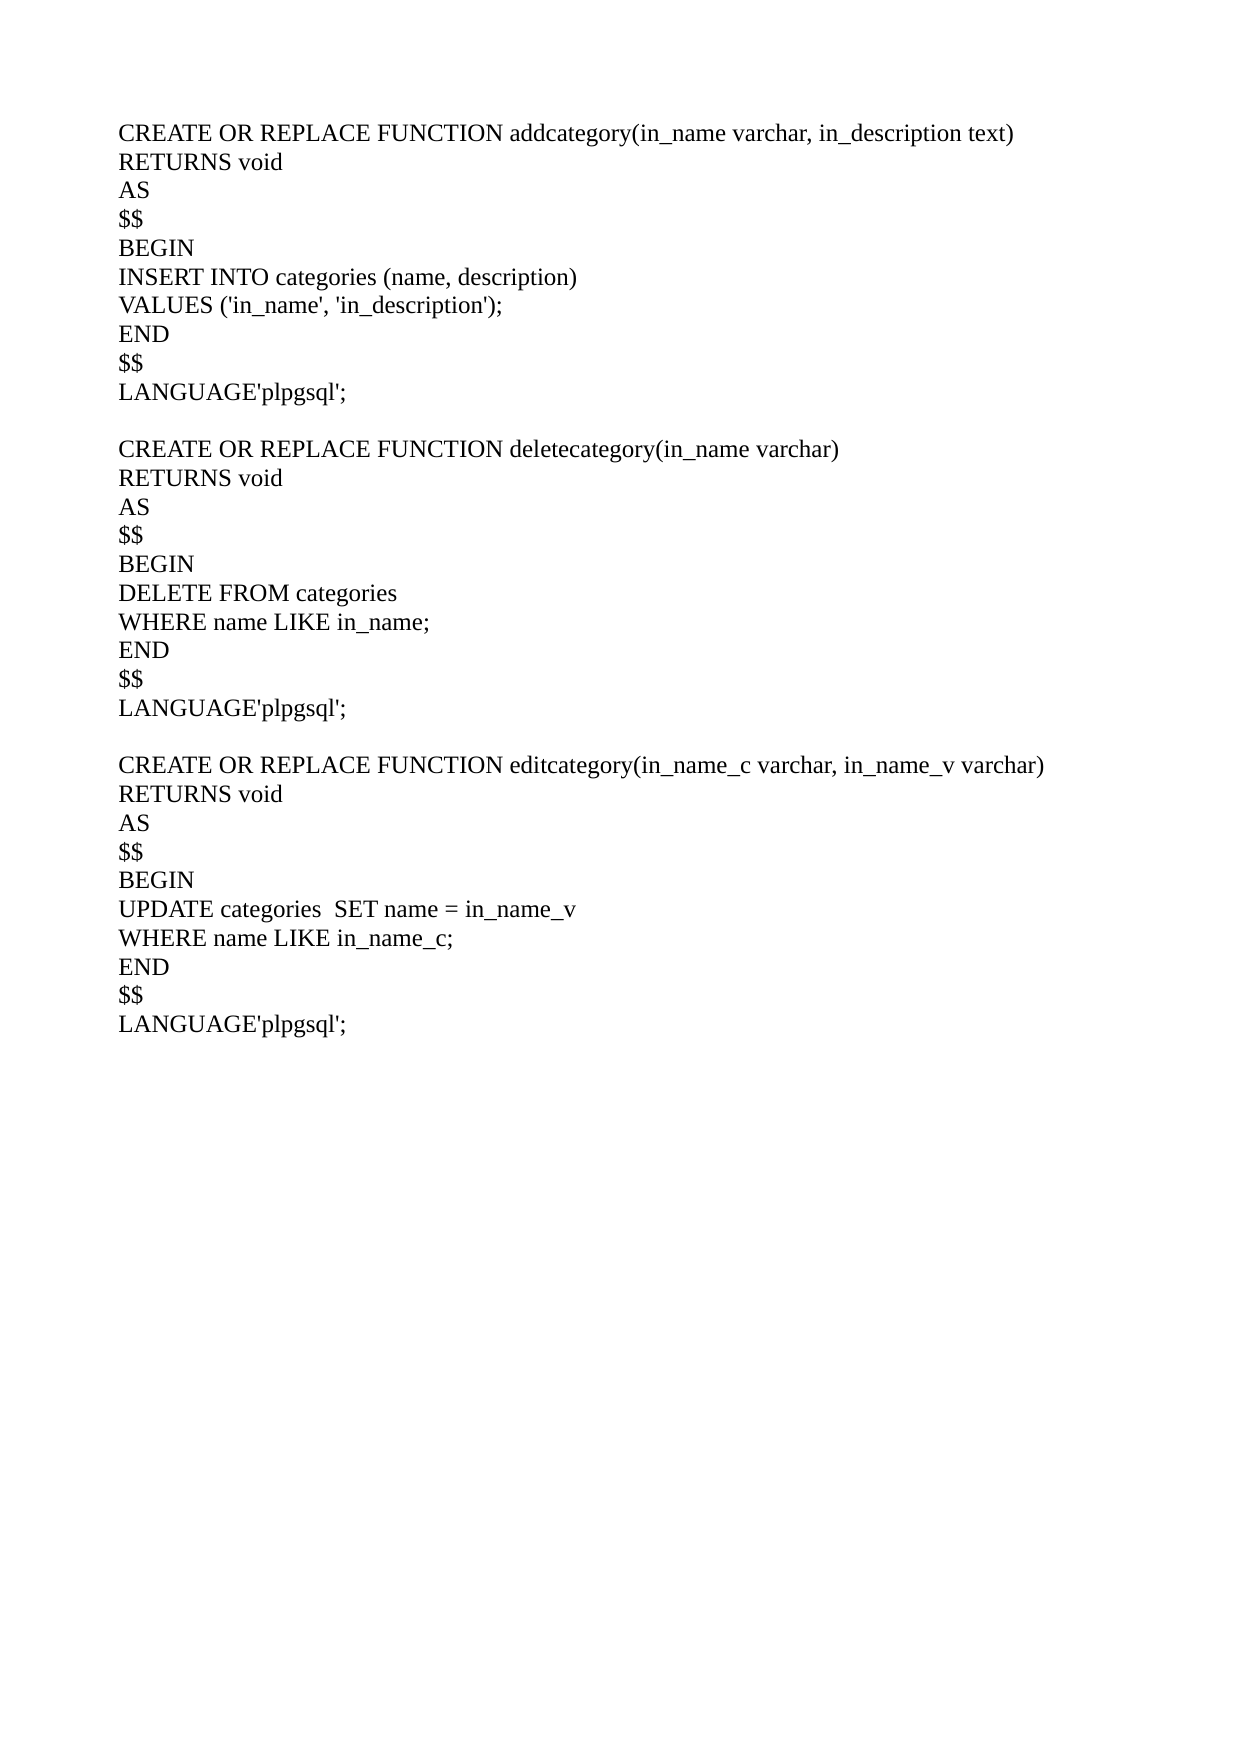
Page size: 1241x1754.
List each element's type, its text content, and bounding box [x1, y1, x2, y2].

text CREATE OR REPLACE FUNCTION addcategory(in_name varchar, in_description text) [118, 118, 1122, 147]
text CREATE OR REPLACE FUNCTION editcategory(in_name_c varchar, in_name_v varchar) [118, 751, 1122, 779]
text VALUES ('in_name', 'in_description'); [118, 291, 1122, 319]
text $$ [118, 204, 1122, 233]
text $$ [118, 837, 1122, 866]
text AS [118, 492, 1122, 521]
text LANGUAGE'plpgsql'; [118, 693, 1122, 722]
text AS [118, 176, 1122, 204]
text RETURNS void [118, 463, 1122, 492]
text END [118, 636, 1122, 664]
text BEGIN [118, 549, 1122, 578]
text $$ [118, 521, 1122, 549]
text RETURNS void [118, 779, 1122, 808]
text AS [118, 808, 1122, 837]
text WHERE name LIKE in_name_c; [118, 923, 1122, 952]
text BEGIN [118, 233, 1122, 262]
text LANGUAGE'plpgsql'; [118, 1009, 1122, 1038]
text END [118, 319, 1122, 348]
text $$ [118, 981, 1122, 1009]
text BEGIN [118, 866, 1122, 894]
text $$ [118, 348, 1122, 377]
text UPDATE categories SET name = in_name_v [118, 894, 1122, 923]
text DELETE FROM categories [118, 578, 1122, 607]
text END [118, 952, 1122, 981]
text INSERT INTO categories (name, description) [118, 262, 1122, 291]
text RETURNS void [118, 147, 1122, 176]
text CREATE OR REPLACE FUNCTION deletecategory(in_name varchar) [118, 434, 1122, 463]
text WHERE name LIKE in_name; [118, 607, 1122, 636]
text $$ [118, 664, 1122, 693]
text LANGUAGE'plpgsql'; [118, 377, 1122, 406]
